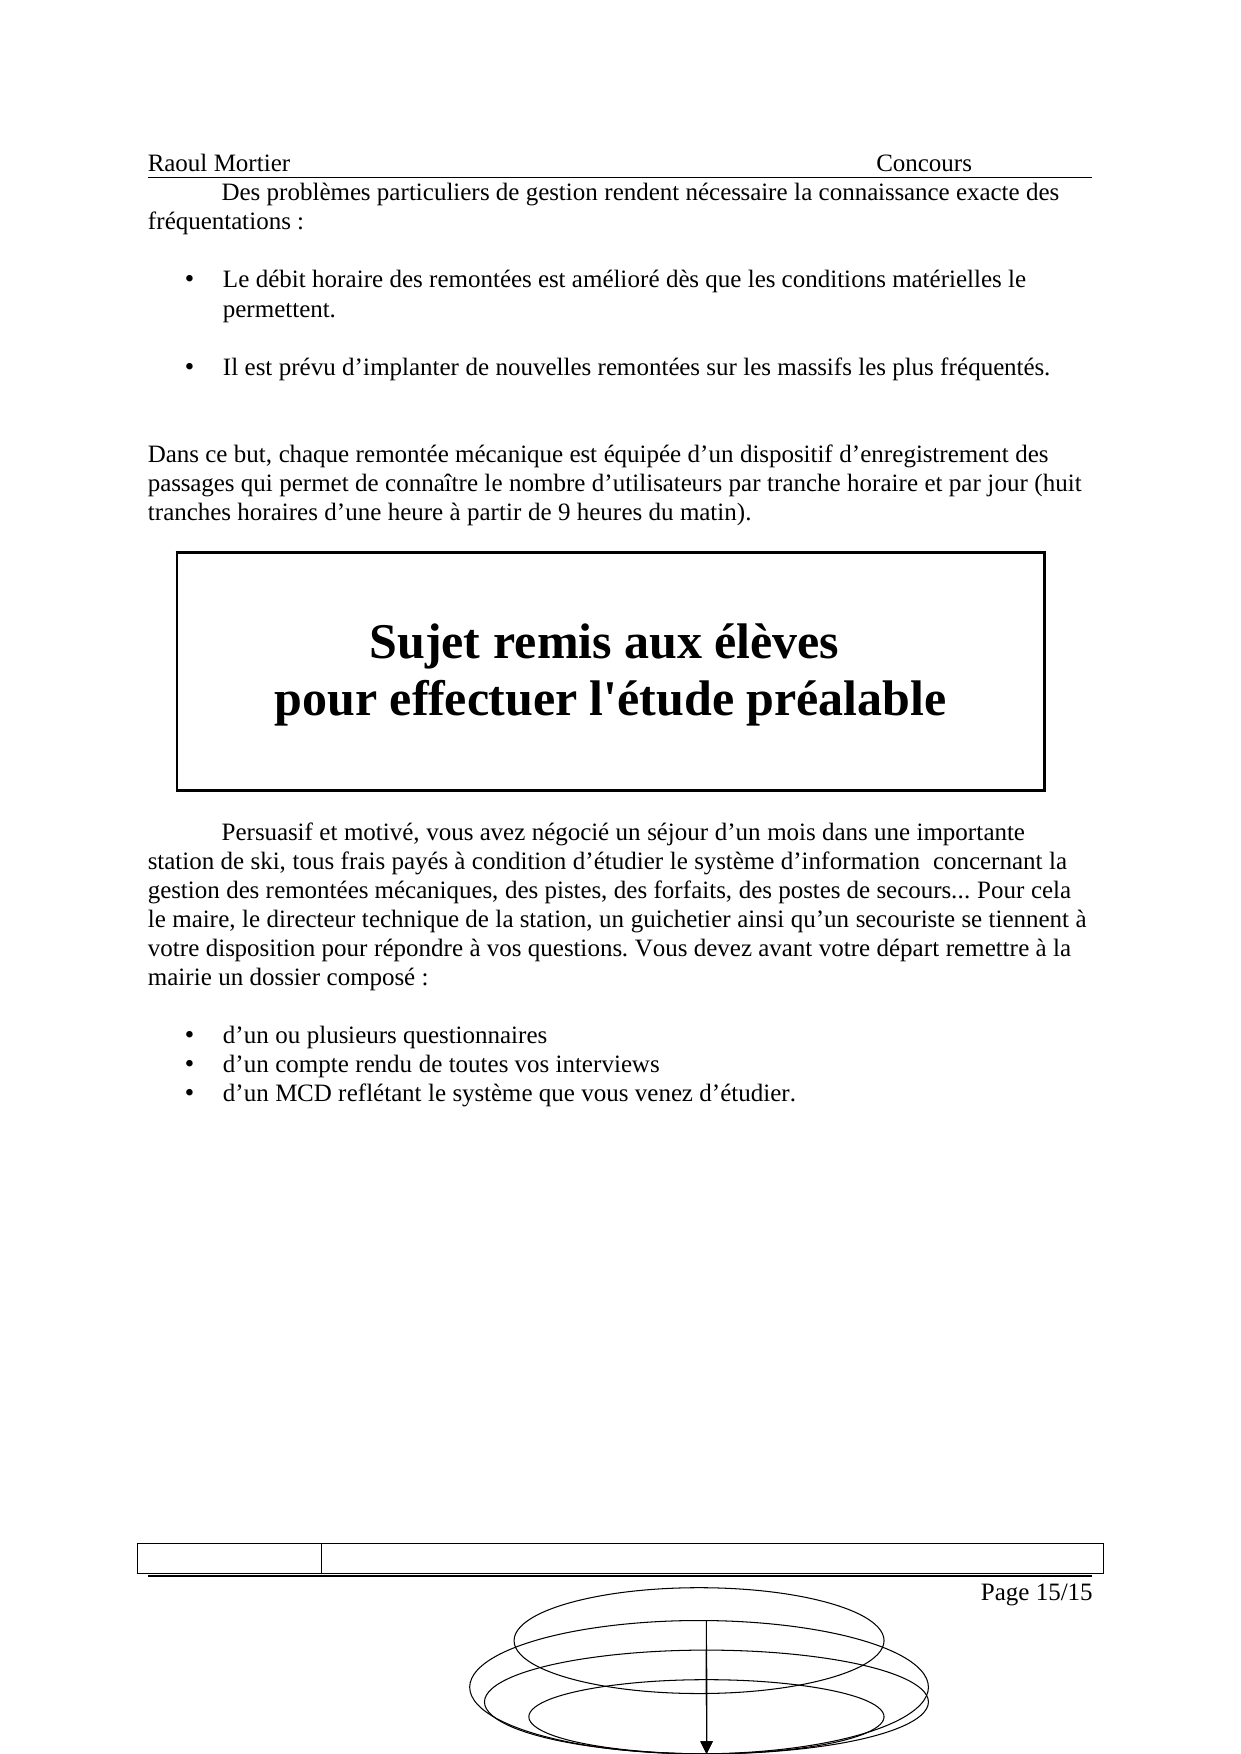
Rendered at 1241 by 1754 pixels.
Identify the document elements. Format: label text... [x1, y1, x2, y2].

table_header [322, 1544, 1103, 1573]
text Dans ce but, chaque remontée mécanique est équipée d’un dispositif d’enregistrement des passages qui permet de connaître le nombre d’utilisateurs par tranche horaire et par jour (huit tranches horaires d’une heure à partir de 9 heures du matin). [148, 439, 1092, 526]
table_header [138, 1544, 321, 1573]
text Persuasif et motivé, vous avez négocié un séjour d’un mois dans une importante station de ski, tous frais payés à condition d’étudier le système d’information concernant la gestion des remontées mécaniques, des pistes, des forfaits, des postes de secours... Pour cela le maire, le directeur technique de la station, un guichetier ainsi qu’un secouriste se tiennent à votre disposition pour répondre à vos questions. Vous devez avant votre départ remettre à la mairie un dossier composé : [148, 817, 1092, 991]
list d’un ou plusieurs questionnaires [185, 1020, 1092, 1049]
list d’un MCD reflétant le système que vous venez d’étudier. [185, 1078, 1092, 1107]
text Des problèmes particuliers de gestion rendent nécessaire la connaissance exacte des fréquentations : [148, 178, 1092, 235]
list Le débit horaire des remontées est amélioré dès que les conditions matérielles le permettent. [185, 264, 1092, 322]
list Il est prévu d’implanter de nouvelles remontées sur les massifs les plus fréquentés. [185, 352, 1092, 381]
list d’un compte rendu de toutes vos interviews [185, 1049, 1092, 1078]
text pour effectuer l'étude préalable [178, 669, 1043, 727]
text Sujet remis aux élèves [178, 612, 1043, 669]
